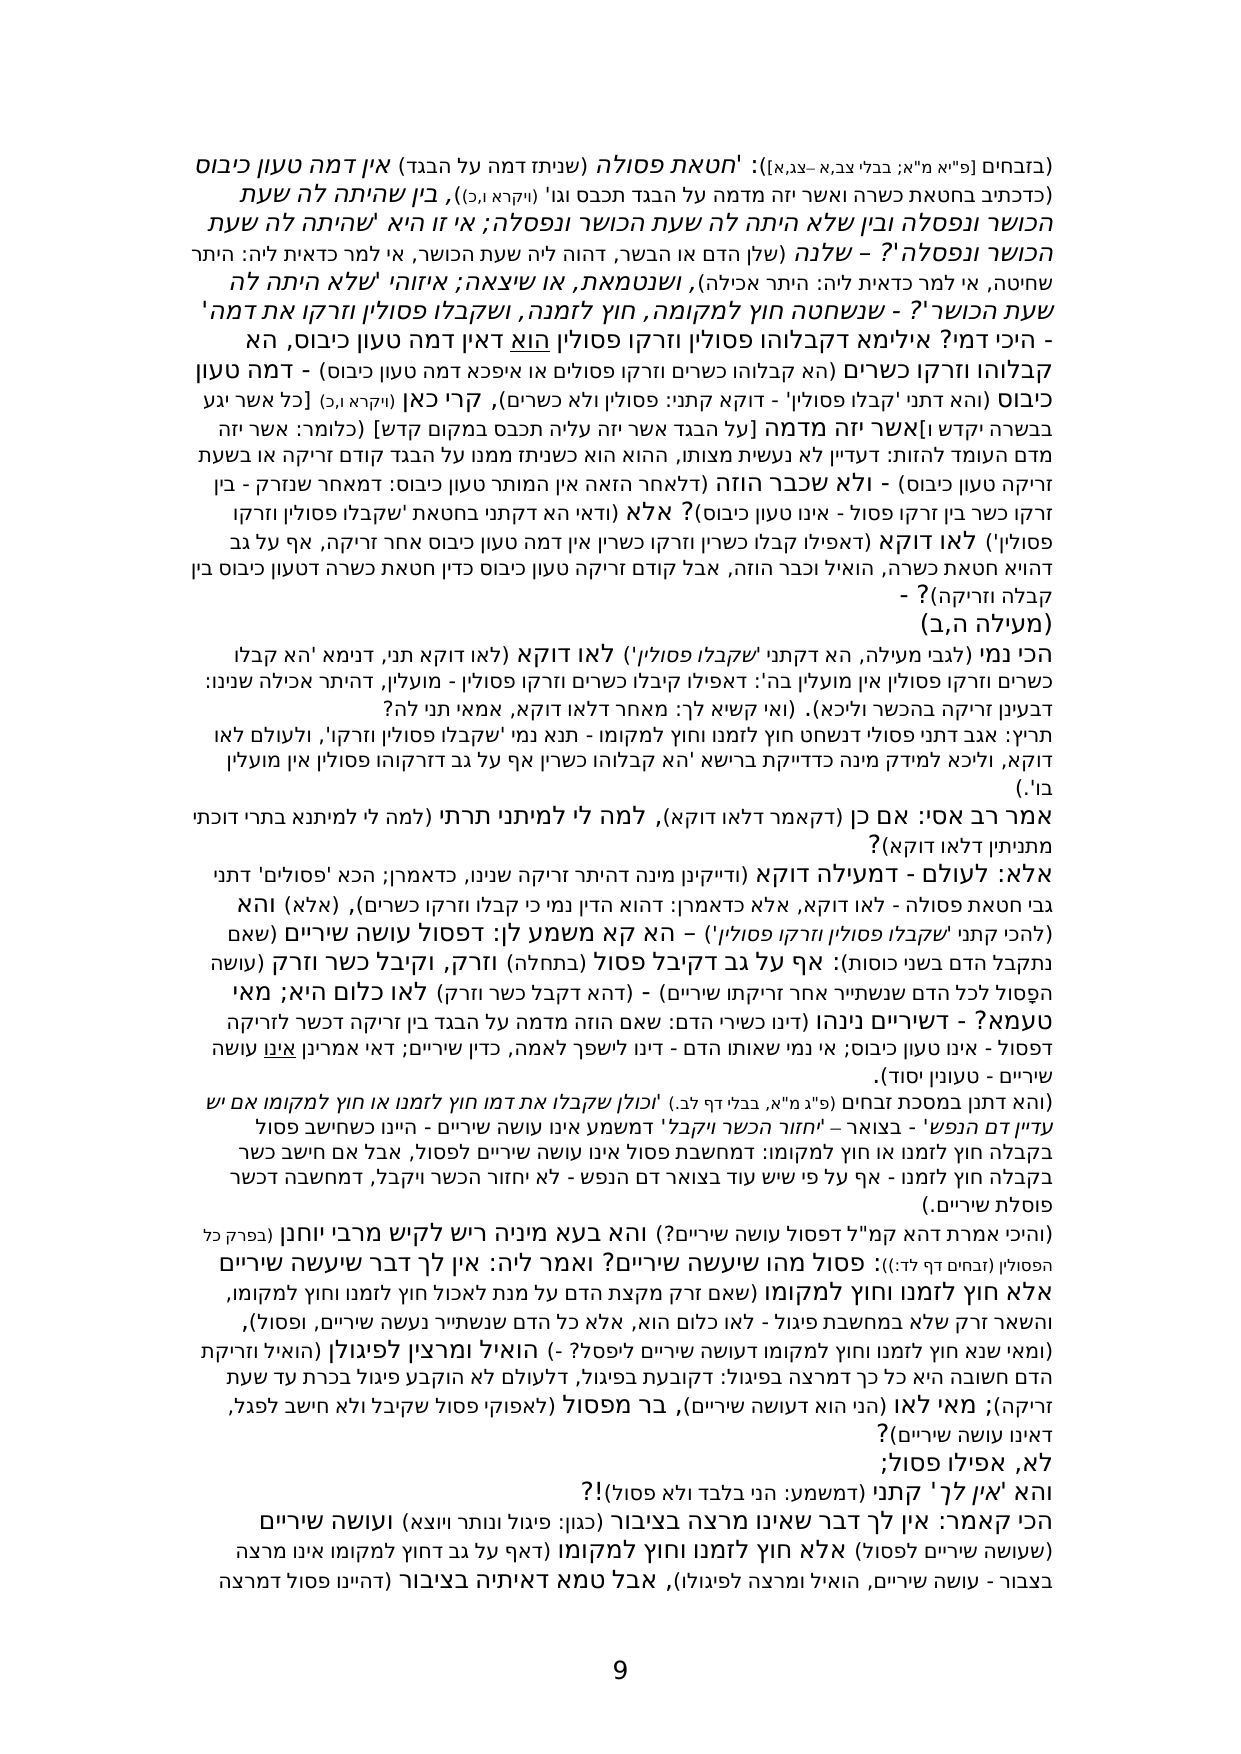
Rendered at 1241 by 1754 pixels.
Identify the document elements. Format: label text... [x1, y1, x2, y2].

text (מעילה ה,ב) [187, 610, 1053, 639]
text והא 'אין לך' קתני (דמשמע: הני בלבד ולא פסול)!? [187, 1477, 1053, 1506]
text (בזבחים [פ"יא מ"א; בבלי צב,א –צג,א]): 'חטאת פסולה (שניתז דמה על הבגד) אין דמה טעון כיבוס (כדכתיב בחטאת כשרה ואשר יזה מדמה על הבגד תכבס וגו' (ויקרא ו,כ)), בין שהיתה לה שעת הכושר ונפסלה ובין שלא היתה לה שעת הכושר ונפסלה; אי זו היא 'שהיתה לה שעת הכושר ונפסלה'? – שלנה (שלן הדם או הבשר, דהוה ליה שעת הכושר, אי למר כדאית ליה: היתר שחיטה, אי למר כדאית ליה: היתר אכילה), ושנטמאת, או שיצאה; איזוהי 'שלא היתה לה שעת הכושר'? - שנשחטה חוץ למקומה, חוץ לזמנה, ושקבלו פסולין וזרקו את דמה' - היכי דמי? אילימא דקבלוהו פסולין וזרקו פסולין הוא דאין דמה טעון כיבוס, הא קבלוהו וזרקו כשרים (הא קבלוהו כשרים וזרקו פסולים או איפכא דמה טעון כיבוס) - דמה טעון כיבוס (והא דתני 'קבלו פסולין' - דוקא קתני: פסולין ולא כשרים), קרי כאן (ויקרא ו,כ) [כל אשר יגע בבשרה יקדש ו]אשר יזה מדמה [על הבגד אשר יזה עליה תכבס במקום קדש] (כלומר: אשר יזה מדם העומד להזות: דעדיין לא נעשית מצותו, ההוא הוא כשניתז ממנו על הבגד קודם זריקה או בשעת זריקה טעון כיבוס) - ולא שכבר הוזה (דלאחר הזאה אין המותר טעון כיבוס: דמאחר שנזרק - בין זרקו כשר בין זרקו פסול - אינו טעון כיבוס)? אלא (ודאי הא דקתני בחטאת 'שקבלו פסולין וזרקו פסולין') לאו דוקא (דאפילו קבלו כשרין וזרקו כשרין אין דמה טעון כיבוס אחר זריקה, אף על גב דהויא חטאת כשרה, הואיל וכבר הוזה, אבל קודם זריקה טעון כיבוס כדין חטאת כשרה דטעון כיבוס בין קבלה וזריקה)? - [187, 150, 1053, 610]
text הכי קאמר: אין לך דבר שאינו מרצה בציבור (כגון: פיגול ונותר ויוצא) ועושה שיריים (שעושה שיריים לפסול) אלא חוץ לזמנו וחוץ למקומו (דאף על גב דחוץ למקומו אינו מרצה בצבור - עושה שיריים, הואיל ומרצה לפיגולו), אבל טמא דאיתיה בציבור (דהיינו פסול דמרצה [187, 1506, 1053, 1594]
text (והיכי אמרת דהא קמ"ל דפסול עושה שיריים?) והא בעא מיניה ריש לקיש מרבי יוחנן (בפרק כל הפסולין (זבחים דף לד:)): פסול מהו שיעשה שיריים? ואמר ליה: אין לך דבר שיעשה שיריים אלא חוץ לזמנו וחוץ למקומו (שאם זרק מקצת הדם על מנת לאכול חוץ לזמנו וחוץ למקומו, והשאר זרק שלא במחשבת פיגול - לאו כלום הוא, אלא כל הדם שנשתייר נעשה שיריים, ופסול), (ומאי שנא חוץ לזמנו וחוץ למקומו דעושה שיריים ליפסל? -) הואיל ומרצין לפיגולן (הואיל וזריקת הדם חשובה היא כל כך דמרצה בפיגול: דקובעת בפיגול, דלעולם לא הוקבע פיגול בכרת עד שעת זריקה); מאי לאו (הני הוא דעושה שיריים), בר מפסול (לאפוקי פסול שקיבל ולא חישב לפגל, דאינו עושה שיריים)? [187, 1218, 1053, 1448]
text תריץ: אגב דתני פסולי דנשחט חוץ לזמנו וחוץ למקומו - תנא נמי 'שקבלו פסולין וזרקו', ולעולם לאו דוקא, וליכא למידק מינה כדדייקת ברישא 'הא קבלוהו כשרין אף על גב דזרקוהו פסולין אין מועלין בו'.) [187, 722, 1053, 801]
text לא, אפילו פסול; [187, 1448, 1053, 1477]
text (והא דתנן במסכת זבחים (פ"ג מ"א, בבלי דף לב.) 'וכולן שקבלו את דמו חוץ לזמנו או חוץ למקומו אם יש עדיין דם הנפש' - בצואר – 'יחזור הכשר ויקבל' דמשמע אינו עושה שיריים - היינו כשחישב פסול בקבלה חוץ לזמנו או חוץ למקומו: דמחשבת פסול אינו עושה שיריים לפסול, אבל אם חישב כשר בקבלה חוץ לזמנו - אף על פי שיש עוד בצואר דם הנפש - לא יחזור הכשר ויקבל, דמחשבה דכשר פוסלת שיריים.) [187, 1089, 1053, 1218]
text הכי נמי (לגבי מעילה, הא דקתני 'שקבלו פסולין') לאו דוקא (לאו דוקא תני, דנימא 'הא קבלו כשרים וזרקו פסולין אין מועלין בה': דאפילו קיבלו כשרים וזרקו פסולין - מועלין, דהיתר אכילה שנינו: דבעינן זריקה בהכשר וליכא). (ואי קשיא לך: מאחר דלאו דוקא, אמאי תני לה? [187, 639, 1053, 722]
text אמר רב אסי: אם כן (דקאמר דלאו דוקא), למה לי למיתני תרתי (למה לי למיתנא בתרי דוכתי מתניתין דלאו דוקא)? [187, 801, 1053, 860]
text אלא: לעולם - דמעילה דוקא (ודייקינן מינה דהיתר זריקה שנינו, כדאמרן; הכא 'פסולים' דתני גבי חטאת פסולה - לאו דוקא, אלא כדאמרן: דהוא הדין נמי כי קבלו וזרקו כשרים), (אלא) והא (להכי קתני 'שקבלו פסולין וזרקו פסולין') – הא קא משמע לן: דפסול עושה שיריים (שאם נתקבל הדם בשני כוסות): אף על גב דקיבל פסול (בתחלה) וזרק, וקיבל כשר וזרק (עושה הפָסול לכל הדם שנשתייר אחר זריקתו שיריים) - (דהא דקבל כשר וזרק) לאו כלום היא; מאי טעמא? - דשיריים נינהו (דינו כשירי הדם: שאם הוזה מדמה על הבגד בין זריקה דכשר לזריקה דפסול - אינו טעון כיבוס; אי נמי שאותו הדם - דינו לישפך לאמה, כדין שיריים; דאי אמרינן אינו עושה שיריים - טעונין יסוד). [187, 860, 1053, 1089]
